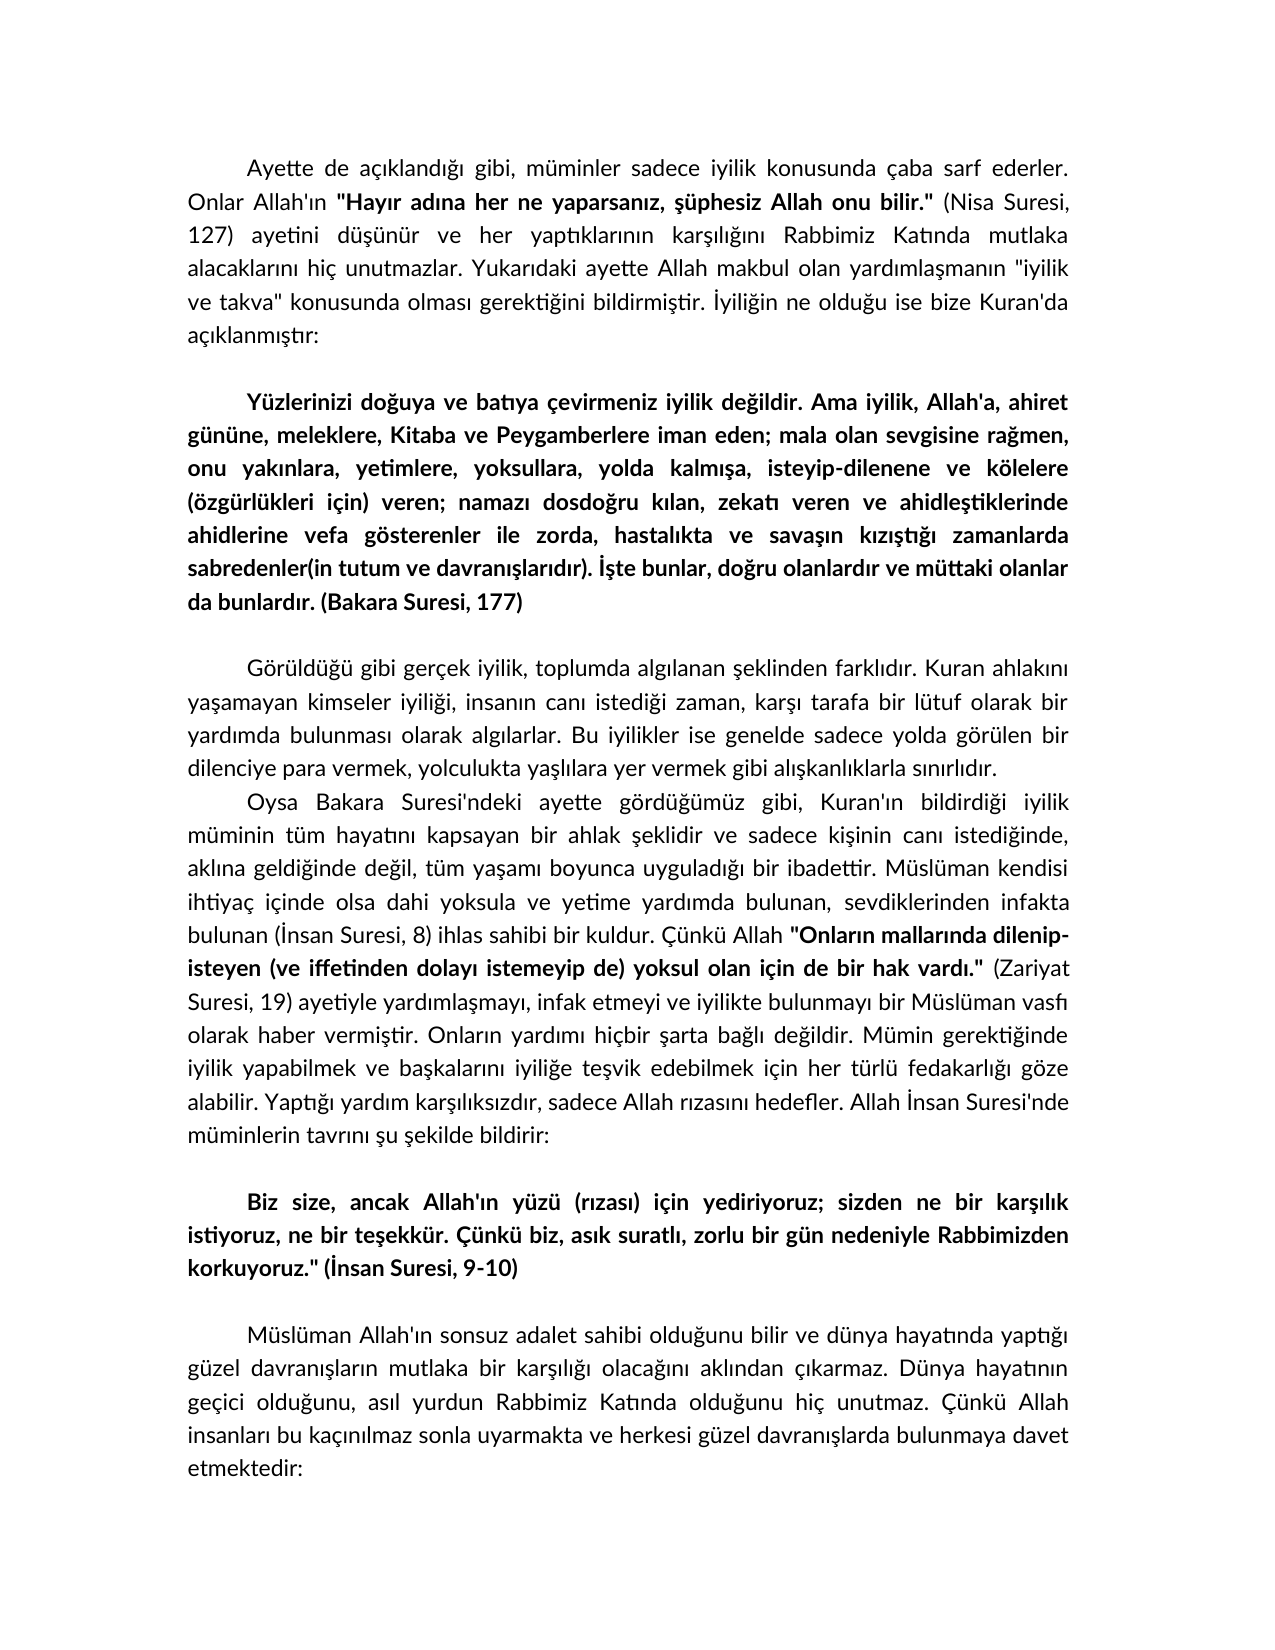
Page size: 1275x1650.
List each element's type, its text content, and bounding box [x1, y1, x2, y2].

text Müslüman Allah'ın sonsuz adalet sahibi olduğunu bilir ve dünya hayatında yaptığı güzel davranışların mutlaka bir karşılığı olacağını aklından çıkarmaz. Dünya hayatının geçici olduğunu, asıl yurdun Rabbimiz Katında olduğunu hiç unutmaz. Çünkü Allah insanları bu kaçınılmaz sonla uyarmakta ve herkesi güzel davranışlarda bulunmaya davet etmektedir: [187, 1317, 1070, 1483]
text Ayette de açıklandığı gibi, müminler sadece iyilik konusunda çaba sarf ederler. Onlar Allah'ın "Hayır adına her ne yaparsanız, şüphesiz Allah onu bilir." (Nisa Suresi, 127) ayetini düşünür ve her yaptıklarının karşılığını Rabbimiz Katında mutlaka alacaklarını hiç unutmazlar. Yukarıdaki ayette Allah makbul olan yardımlaşmanın "iyilik ve takva" konusunda olması gerektiğini bildirmiştir. İyiliğin ne olduğu ise bize Kuran'da açıklanmıştır: [187, 150, 1070, 350]
text Biz size, ancak Allah'ın yüzü (rızası) için yediriyoruz; sizden ne bir karşılık istiyoruz, ne bir teşekkür. Çünkü biz, asık suratlı, zorlu bir gün nedeniyle Rabbimizden korkuyoruz." (İnsan Suresi, 9-10) [187, 1183, 1070, 1283]
text Yüzlerinizi doğuya ve batıya çevirmeniz iyilik değildir. Ama iyilik, Allah'a, ahiret gününe, meleklere, Kitaba ve Peygamberlere iman eden; mala olan sevgisine rağmen, onu yakınlara, yetimlere, yoksullara, yolda kalmışa, isteyip-dilenene ve kölelere (özgürlükleri için) veren; namazı dosdoğru kılan, zekatı veren ve ahidleştiklerinde ahidlerine vefa gösterenler ile zorda, hastalıkta ve savaşın kızıştığı zamanlarda sabredenler(in tutum ve davranışlarıdır). İşte bunlar, doğru olanlardır ve müttaki olanlar da bunlardır. (Bakara Suresi, 177) [187, 383, 1070, 617]
text Oysa Bakara Suresi'ndeki ayette gördüğümüz gibi, Kuran'ın bildirdiği iyilik müminin tüm hayatını kapsayan bir ahlak şeklidir ve sadece kişinin canı istediğinde, aklına geldiğinde değil, tüm yaşamı boyunca uyguladığı bir ibadettir. Müslüman kendisi ihtiyaç içinde olsa dahi yoksula ve yetime yardımda bulunan, sevdiklerinden infakta bulunan (İnsan Suresi, 8) ihlas sahibi bir kuldur. Çünkü Allah "Onların mallarında dilenip-isteyen (ve iffetinden dolayı istemeyip de) yoksul olan için de bir hak vardı." (Zariyat Suresi, 19) ayetiyle yardımlaşmayı, infak etmeyi ve iyilikte bulunmayı bir Müslüman vasfı olarak haber vermiştir. Onların yardımı hiçbir şarta bağlı değildir. Mümin gerektiğinde iyilik yapabilmek ve başkalarını iyiliğe teşvik edebilmek için her türlü fedakarlığı göze alabilir. Yaptığı yardım karşılıksızdır, sadece Allah rızasını hedefler. Allah İnsan Suresi'nde müminlerin tavrını şu şekilde bildirir: [187, 783, 1070, 1150]
text Görüldüğü gibi gerçek iyilik, toplumda algılanan şeklinden farklıdır. Kuran ahlakını yaşamayan kimseler iyiliği, insanın canı istediği zaman, karşı tarafa bir lütuf olarak bir yardımda bulunması olarak algılarlar. Bu iyilikler ise genelde sadece yolda görülen bir dilenciye para vermek, yolculukta yaşlılara yer vermek gibi alışkanlıklarla sınırlıdır. [187, 650, 1070, 783]
